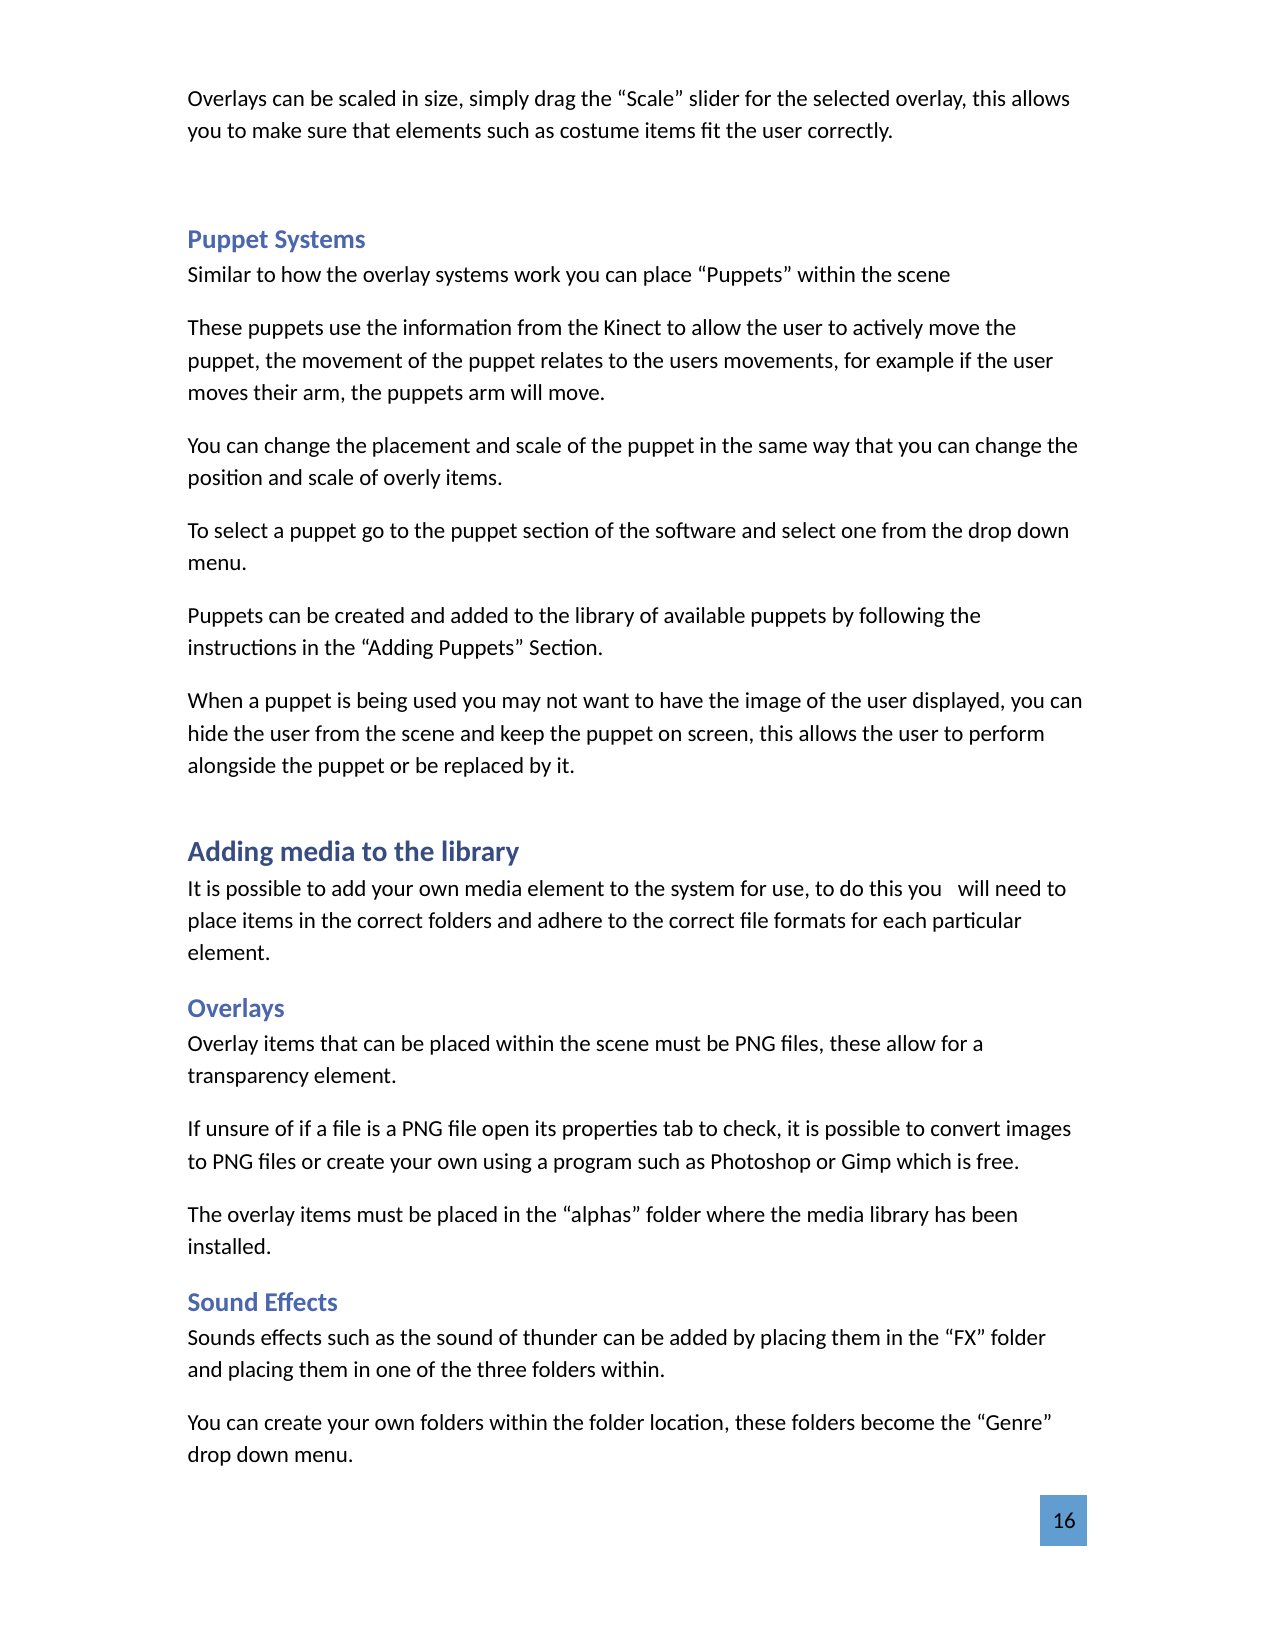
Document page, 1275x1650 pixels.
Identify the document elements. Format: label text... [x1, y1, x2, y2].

text If unsure of if a file is a PNG file open its properties tab to check, it is possible to convert images to PNG files or create your own using a program such as Photoshop or Gimp which is free. [187, 1114, 1087, 1175]
text It is possible to add your own media element to the system for use, to do this you will need to place items in the correct folders and adhere to the correct file formats for each particular element. [187, 874, 1087, 966]
text You can create your own folders within the folder location, these folders become the “Genre” drop down menu. [187, 1408, 1087, 1468]
subtitle Adding media to the library [187, 833, 1087, 869]
text Sounds effects such as the sound of thunder can be added by placing them in the “FX” folder and placing them in one of the three folders within. [187, 1323, 1087, 1383]
text These puppets use the information from the Kinect to allow the user to actively move the puppet, the movement of the puppet relates to the users movements, for example if the user moves their arm, the puppets arm will move. [187, 313, 1087, 406]
text You can change the placement and scale of the puppet in the same way that you can change the position and scale of overly items. [187, 431, 1087, 491]
text Overlay items that can be placed within the scene must be PNG files, these allow for a transparency element. [187, 1029, 1087, 1089]
subtitle Overlays [187, 991, 1087, 1024]
text When a puppet is being used you may not want to have the image of the user displayed, you can hide the user from the scene and keep the puppet on screen, this allows the user to perform alongside the puppet or be replaced by it. [187, 687, 1087, 779]
text To select a puppet go to the puppet section of the software and select one from the drop down menu. [187, 516, 1087, 576]
subtitle Sound Effects [187, 1285, 1087, 1318]
text Puppets can be created and added to the library of available puppets by following the instructions in the “Adding Puppets” Section. [187, 601, 1087, 662]
text Similar to how the overlay systems work you can place “Puppets” within the scene [187, 261, 1087, 288]
text Overlays can be scaled in size, simply drag the “Scale” slider for the selected overlay, this allows you to make sure that elements such as costume items fit the user correctly. [187, 84, 1087, 144]
subtitle Puppet Systems [187, 223, 1087, 256]
text The overlay items must be placed in the “alphas” folder where the media library has been installed. [187, 1200, 1087, 1260]
